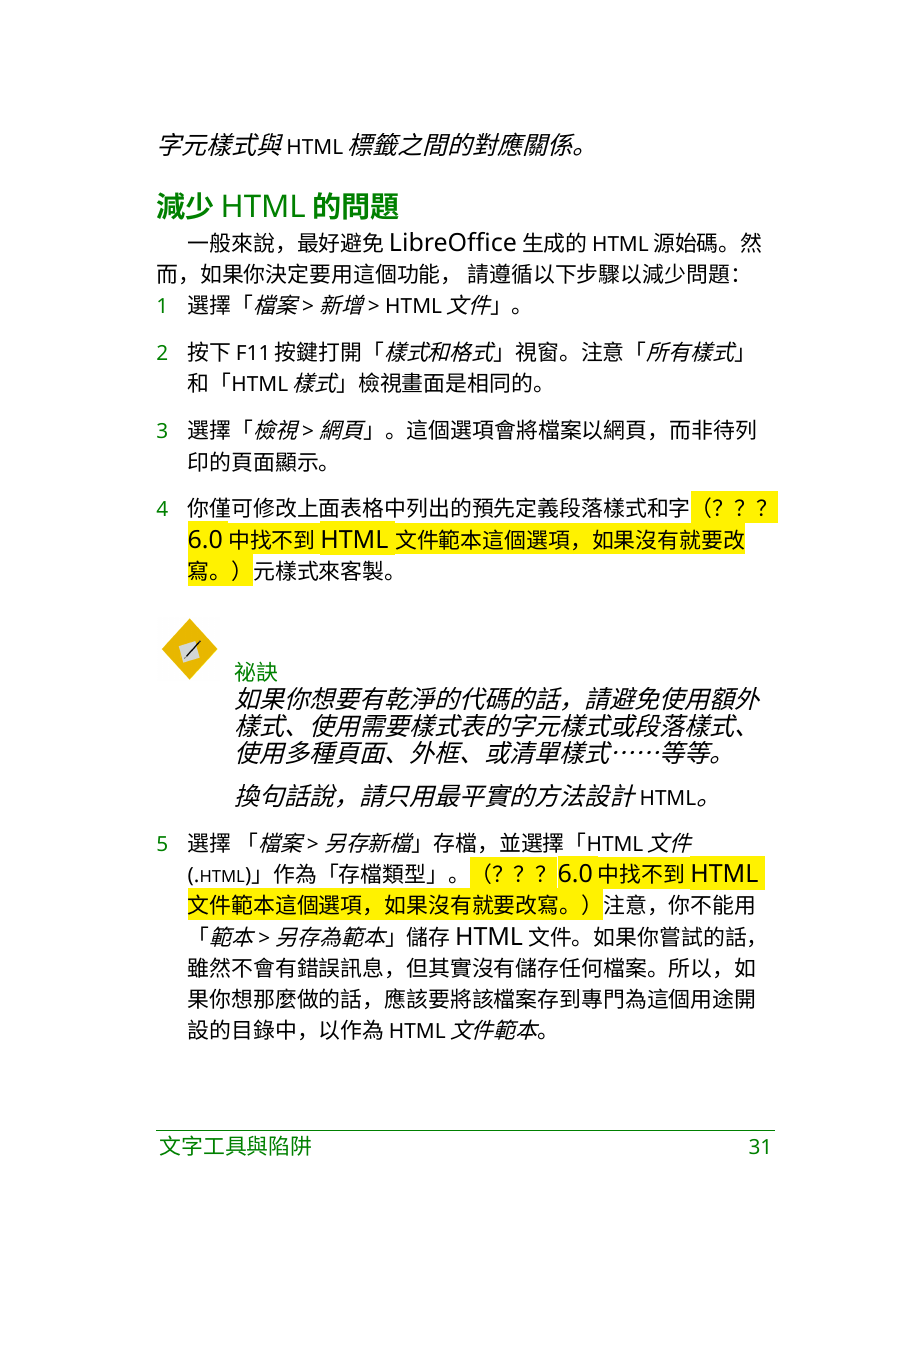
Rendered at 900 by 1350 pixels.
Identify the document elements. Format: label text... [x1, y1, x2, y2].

text 如果你想要有乾淨的代碼的話，請避免使用額外樣式、使用需要樣式表的字元樣式或段落樣式、使用多種頁面、外框、或清單樣式……等等。 [234, 687, 775, 768]
list 選擇 「檔案 > 另存新檔」存檔，並選擇「HTML文件 (.html)」作為「存檔類型」。（？？？6.0中找不到 HTML 文件範本這個選項，如果沒有就要改寫。）注意，你不能用「範本 > 另存為範本」儲存HTML文件。如果你嘗試的話，雖然不會有錯誤訊息，但其實沒有儲存任何檔案。所以，如果你想那麼做的話，應該要將該檔案存到專門為這個用途開設的目錄中，以作為HTML文件範本。 [156, 826, 775, 1045]
text 換句話說，請只用最平實的方法設計HTML。 [234, 783, 775, 811]
text 一般來說，最好避免LibreOffice生成的HTML源始碼。然而，如果你決定要用這個功能， 請遵循以下步驟以減少問題： [156, 226, 775, 289]
subtitle 減少HTML的問題 [156, 183, 775, 226]
table_cell 字元樣式與HTML標籤之間的對應關係。 [156, 125, 775, 160]
picture [157, 617, 220, 681]
list 祕訣 [156, 617, 775, 687]
list 選擇「檢視 > 網頁」。這個選項會將檔案以網頁，而非待列印的頁面顯示。 [156, 414, 775, 476]
list 按下F11按鍵打開「樣式和格式」視窗。注意「所有樣式」和「HTML樣式」檢視畫面是相同的。 [156, 336, 775, 398]
list 選擇「檔案 > 新增 > HTML文件」。 [156, 289, 775, 320]
list 你僅可修改上面表格中列出的預先定義段落樣式和字（？？？6.0中找不到 HTML 文件範本這個選項，如果沒有就要改寫。）元樣式來客製。 [156, 492, 775, 586]
